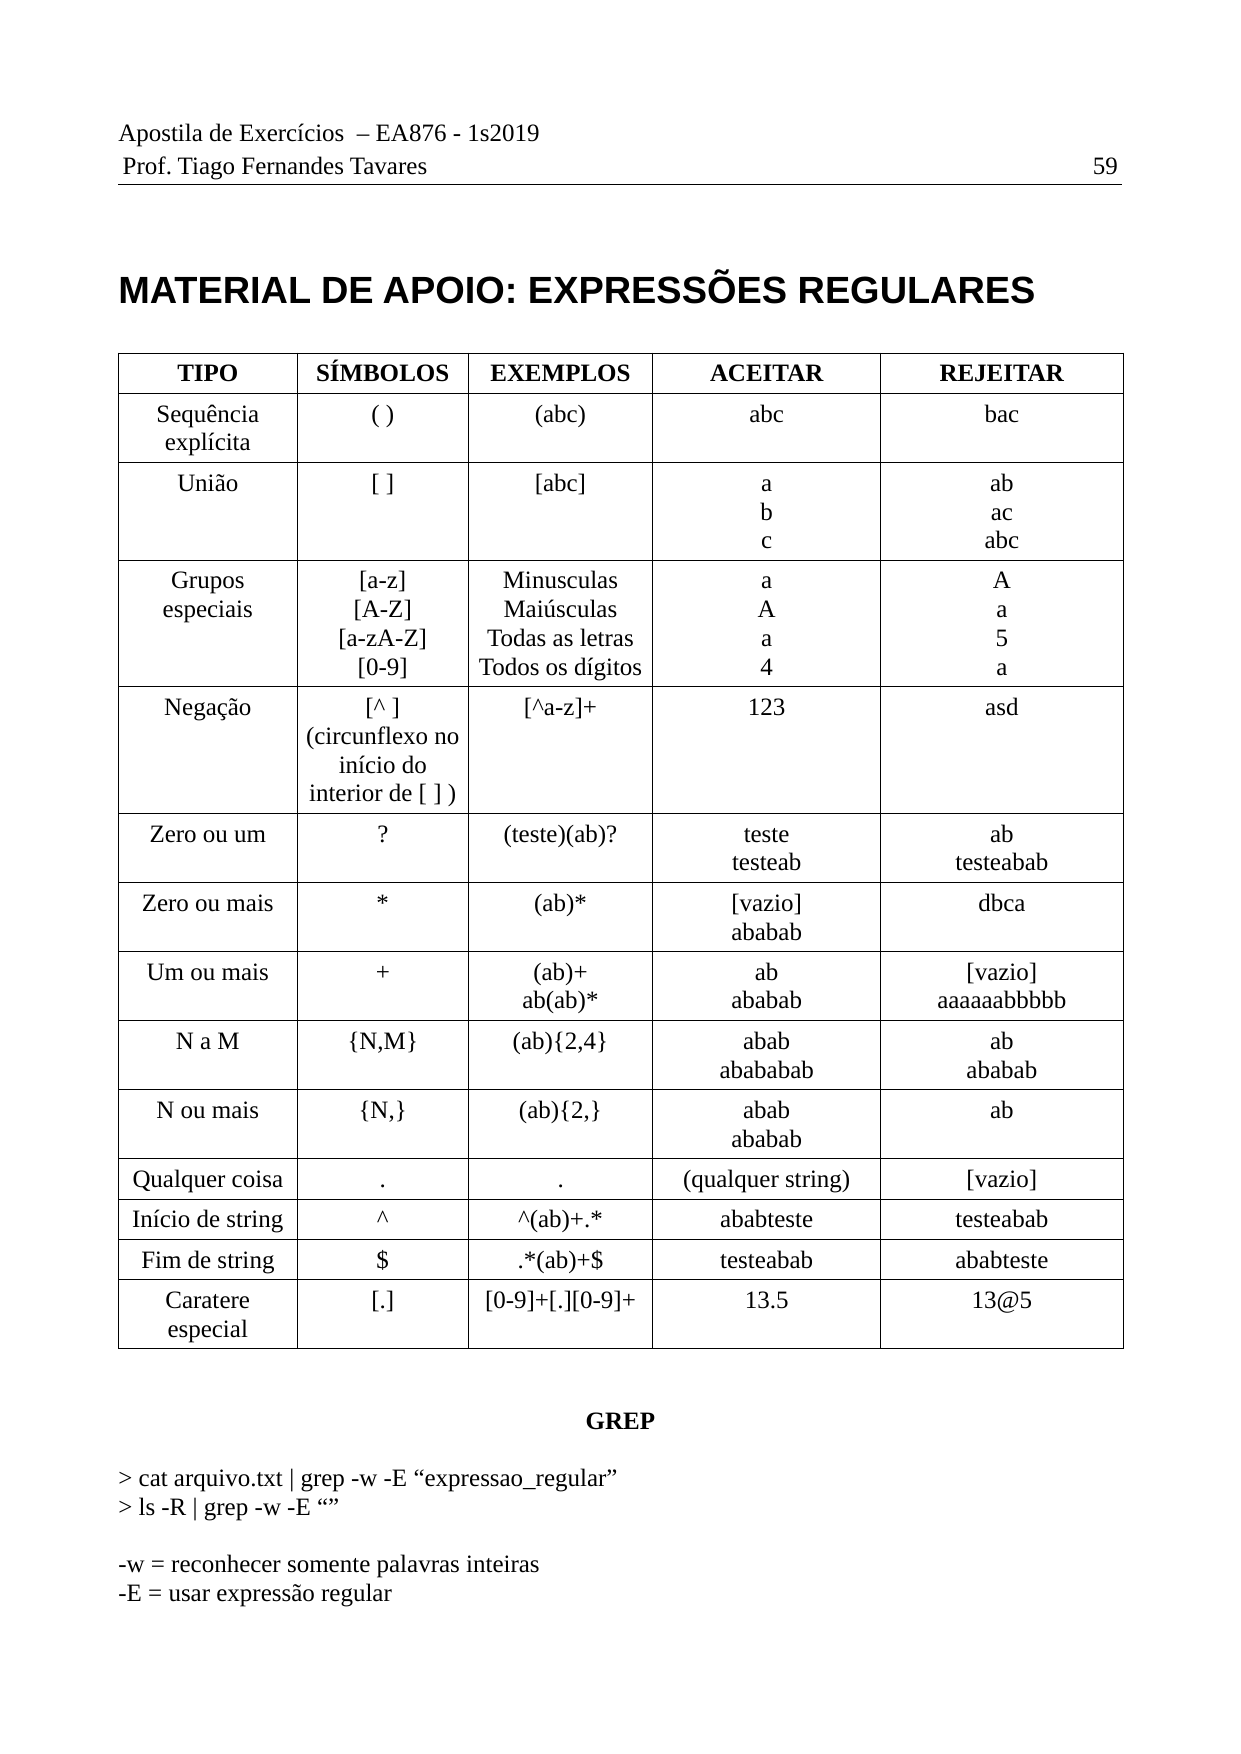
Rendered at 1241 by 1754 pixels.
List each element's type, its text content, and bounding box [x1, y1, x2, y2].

table_cell asd [881, 687, 1123, 813]
table_cell bac [881, 394, 1123, 462]
table_cell [vazio] [881, 1159, 1123, 1198]
table_cell [a-z] [A-Z] [a-zA-Z] [0-9] [298, 561, 468, 686]
table_cell teste testeab [653, 814, 880, 882]
table_cell a A a 4 [653, 561, 880, 686]
table_cell ^(ab)+.* [469, 1200, 652, 1239]
table_header ACEITAR [653, 354, 880, 393]
table_cell [.] [298, 1280, 468, 1348]
table_cell Zero ou um [119, 814, 297, 882]
table_cell testeabab [653, 1240, 880, 1279]
table_cell * [298, 883, 468, 951]
table_cell N a M [119, 1021, 297, 1089]
table_cell [^ ] (circunflexo no início do interior de [ ] ) [298, 687, 468, 813]
table_header REJEITAR [881, 354, 1123, 393]
table_cell ab [881, 1090, 1123, 1158]
table_cell [vazio] ababab [653, 883, 880, 951]
table_cell Grupos especiais [119, 561, 297, 686]
table_cell 13@5 [881, 1280, 1123, 1348]
table_cell N ou mais [119, 1090, 297, 1158]
table_cell ababteste [653, 1200, 880, 1239]
table_cell abab abababab [653, 1021, 880, 1089]
table_cell (abc) [469, 394, 652, 462]
table_cell .*(ab)+$ [469, 1240, 652, 1279]
table_cell Caratere especial [119, 1280, 297, 1348]
table_cell (ab){2,4} [469, 1021, 652, 1089]
table_cell (ab)* [469, 883, 652, 951]
table_cell . [298, 1159, 468, 1198]
table_cell 123 [653, 687, 880, 813]
table_cell Qualquer coisa [119, 1159, 297, 1198]
table_cell ? [298, 814, 468, 882]
table_cell Zero ou mais [119, 883, 297, 951]
table_cell (teste)(ab)? [469, 814, 652, 882]
table_cell ab ababab [653, 952, 880, 1020]
table_cell [vazio] aaaaaabbbbb [881, 952, 1123, 1020]
table_cell A a 5 a [881, 561, 1123, 686]
table_cell [abc] [469, 463, 652, 560]
table_cell . [469, 1159, 652, 1198]
table_cell [ ] [298, 463, 468, 560]
table_cell Sequência explícita [119, 394, 297, 462]
table_cell (qualquer string) [653, 1159, 880, 1198]
table_cell abc [653, 394, 880, 462]
table_cell (ab)+ ab(ab)* [469, 952, 652, 1020]
table_cell abab ababab [653, 1090, 880, 1158]
table_cell [0-9]+[.][0-9]+ [469, 1280, 652, 1348]
text -w = reconhecer somente palavras inteiras [118, 1549, 1122, 1578]
table_cell Fim de string [119, 1240, 297, 1279]
table_header TIPO [119, 354, 297, 393]
table_cell testeabab [881, 1200, 1123, 1239]
text > cat arquivo.txt | grep -w -E “expressao_regular” [118, 1463, 1122, 1492]
table_header SÍMBOLOS [298, 354, 468, 393]
table_cell dbca [881, 883, 1123, 951]
table_cell Início de string [119, 1200, 297, 1239]
table_cell (ab){2,} [469, 1090, 652, 1158]
table_cell [^a-z]+ [469, 687, 652, 813]
table_cell {N,M} [298, 1021, 468, 1089]
table_cell Negação [119, 687, 297, 813]
table_cell {N,} [298, 1090, 468, 1158]
table_cell ^ [298, 1200, 468, 1239]
table_cell a b c [653, 463, 880, 560]
table_cell ab ababab [881, 1021, 1123, 1089]
table_cell ababteste [881, 1240, 1123, 1279]
table_cell $ [298, 1240, 468, 1279]
table_cell ( ) [298, 394, 468, 462]
text GREP [118, 1406, 1122, 1434]
table_cell ab testeabab [881, 814, 1123, 882]
subtitle MATERIAL DE APOIO: EXPRESSÕES REGULARES [118, 268, 1122, 311]
text -E = usar expressão regular [118, 1578, 1122, 1607]
table_cell Um ou mais [119, 952, 297, 1020]
table_cell Minusculas Maiúsculas Todas as letras Todos os dígitos [469, 561, 652, 686]
text > ls -R | grep -w -E “” [118, 1492, 1122, 1521]
table_cell União [119, 463, 297, 560]
table_cell 13.5 [653, 1280, 880, 1348]
table_header EXEMPLOS [469, 354, 652, 393]
table_cell + [298, 952, 468, 1020]
table_cell ab ac abc [881, 463, 1123, 560]
